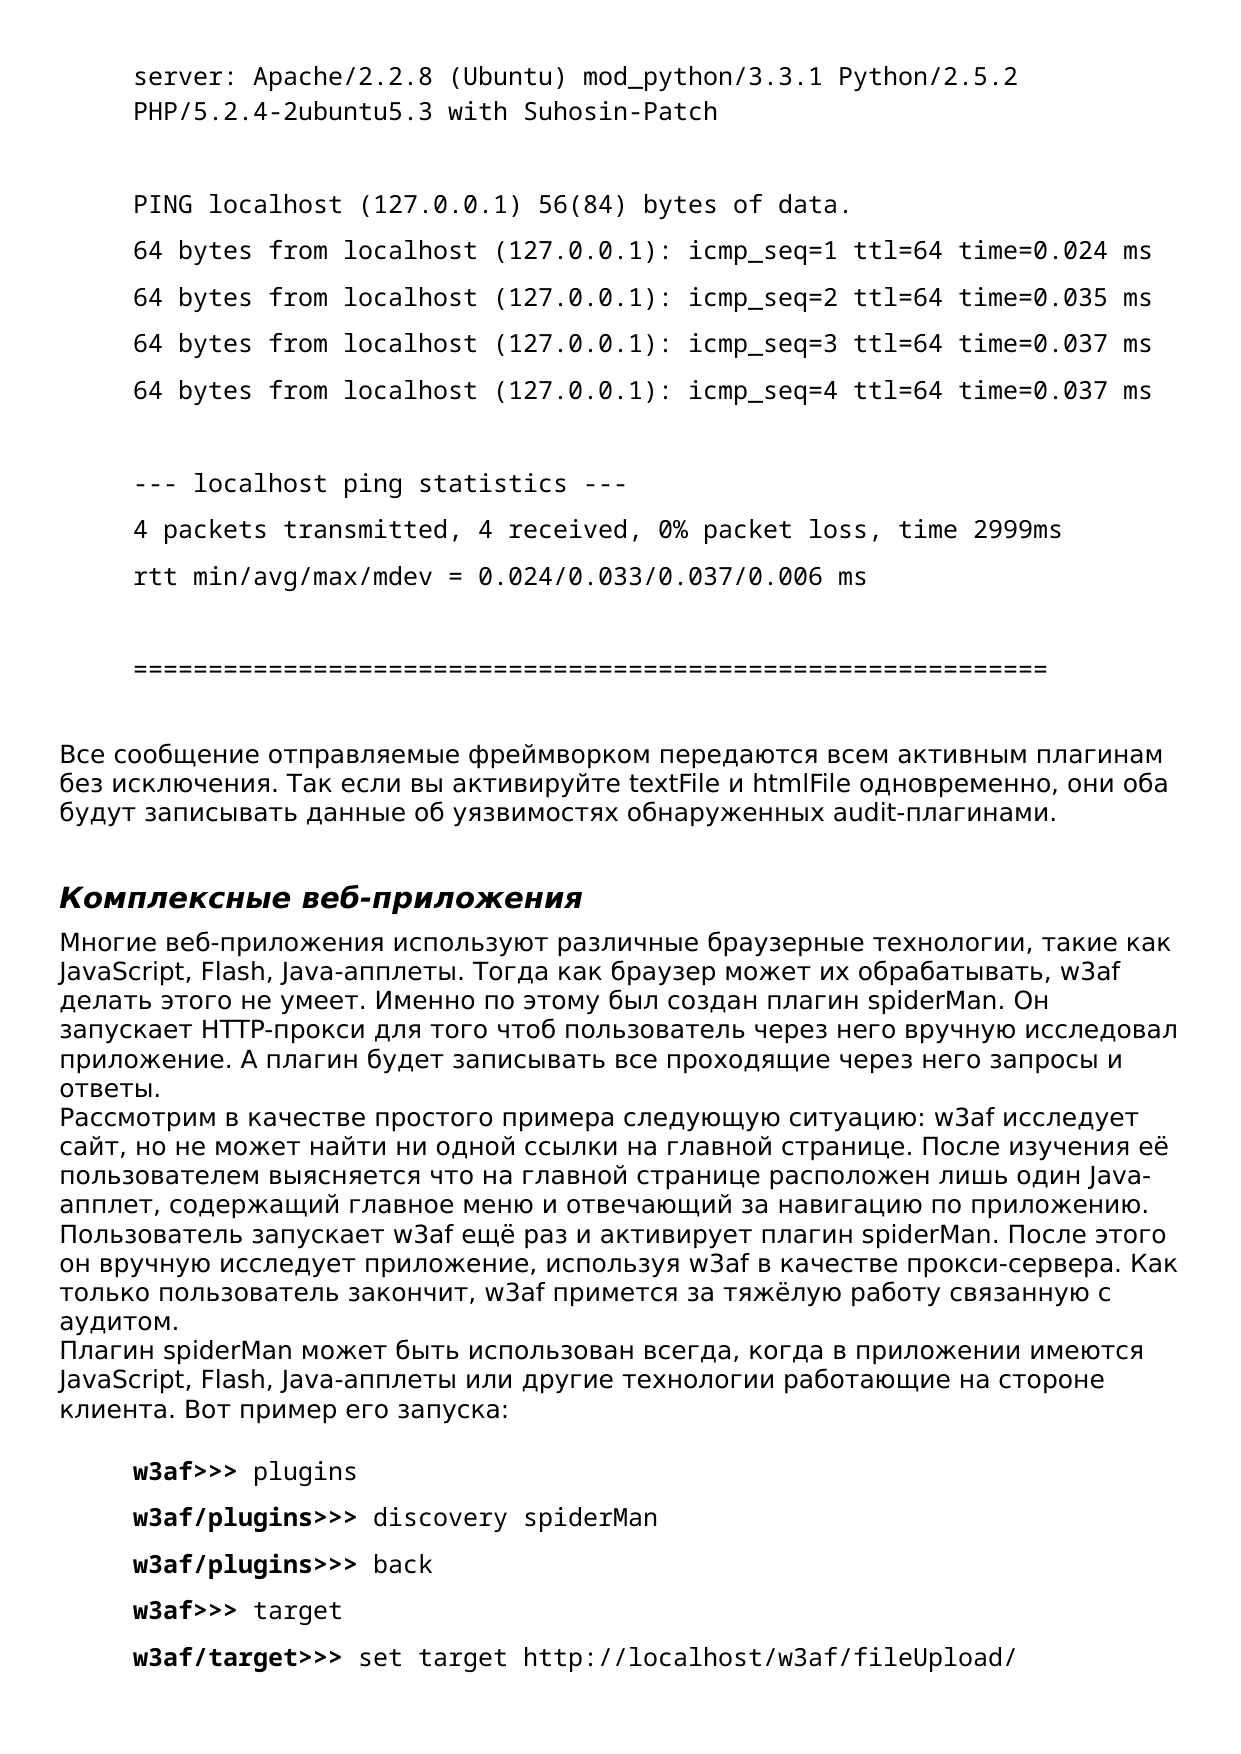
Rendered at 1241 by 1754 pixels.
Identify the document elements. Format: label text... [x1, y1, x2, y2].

text 64 bytes from localhost (127.0.0.1): icmp_seq=4 ttl=64 time=0.037 ms [133, 372, 1181, 407]
text PING localhost (127.0.0.1) 56(84) bytes of data. [133, 186, 1181, 220]
text server: Apache/2.2.8 (Ubuntu) mod_python/3.3.1 Python/2.5.2 PHP/5.2.4-2ubuntu5.3 with Suhosin-Patch [133, 59, 1181, 127]
text 4 packets transmitted, 4 received, 0% packet loss, time 2999ms [133, 512, 1181, 546]
text 64 bytes from localhost (127.0.0.1): icmp_seq=2 ttl=64 time=0.035 ms [133, 279, 1181, 313]
text w3af>>> plugins [133, 1453, 1181, 1487]
text Многие веб-приложения используют различные браузерные технологии, такие как JavaScript, Flash, Java-апплеты. Тогда как браузер может их обрабатывать, w3af делать этого не умеет. Именно по этому был создан плагин spiderMan. Он запускает HTTP-прокси для того чтоб пользователь через него вручную исследовал приложение. А плагин будет записывать все проходящие через него запросы и ответы. [59, 928, 1181, 1103]
text w3af/target>>> set target http://localhost/w3af/fileUpload/ [133, 1639, 1181, 1673]
text ============================================================= [133, 652, 1181, 686]
text rtt min/avg/max/mdev = 0.024/0.033/0.037/0.006 ms [133, 559, 1181, 593]
subtitle Комплексные веб-приложения [59, 882, 1181, 916]
text w3af>>> target [133, 1593, 1181, 1627]
text w3af/plugins>>> back [133, 1546, 1181, 1580]
text w3af/plugins>>> discovery spiderMan [133, 1500, 1181, 1534]
text Рассмотрим в качестве простого примера следующую ситуацию: w3af исследует сайт, но не может найти ни одной ссылки на главной странице. После изучения её пользователем выясняется что на главной странице расположен лишь один Java-апплет, содержащий главное меню и отвечающий за навигацию по приложению. Пользователь запускает w3af ещё раз и активирует плагин spiderMan. После этого он вручную исследует приложение, используя w3af в качестве прокси-сервера. Как только пользователь закончит, w3af примется за тяжёлую работу связанную с аудитом. [59, 1103, 1181, 1337]
text Плагин spiderMan может быть использован всегда, когда в приложении имеются JavaScript, Flash, Java-апплеты или другие технологии работающие на стороне клиента. Вот пример его запуска: [59, 1337, 1181, 1424]
text 64 bytes from localhost (127.0.0.1): icmp_seq=1 ttl=64 time=0.024 ms [133, 233, 1181, 267]
text 64 bytes from localhost (127.0.0.1): icmp_seq=3 ttl=64 time=0.037 ms [133, 326, 1181, 360]
text --- localhost ping statistics --- [133, 466, 1181, 500]
text Все сообщение отправляемые фреймворком передаются всем активным плагинам без исключения. Так если вы активируйте textFile и htmlFile одновременно, они оба будут записывать данные об уязвимостях обнаруженных audit-плагинами. [59, 740, 1181, 828]
